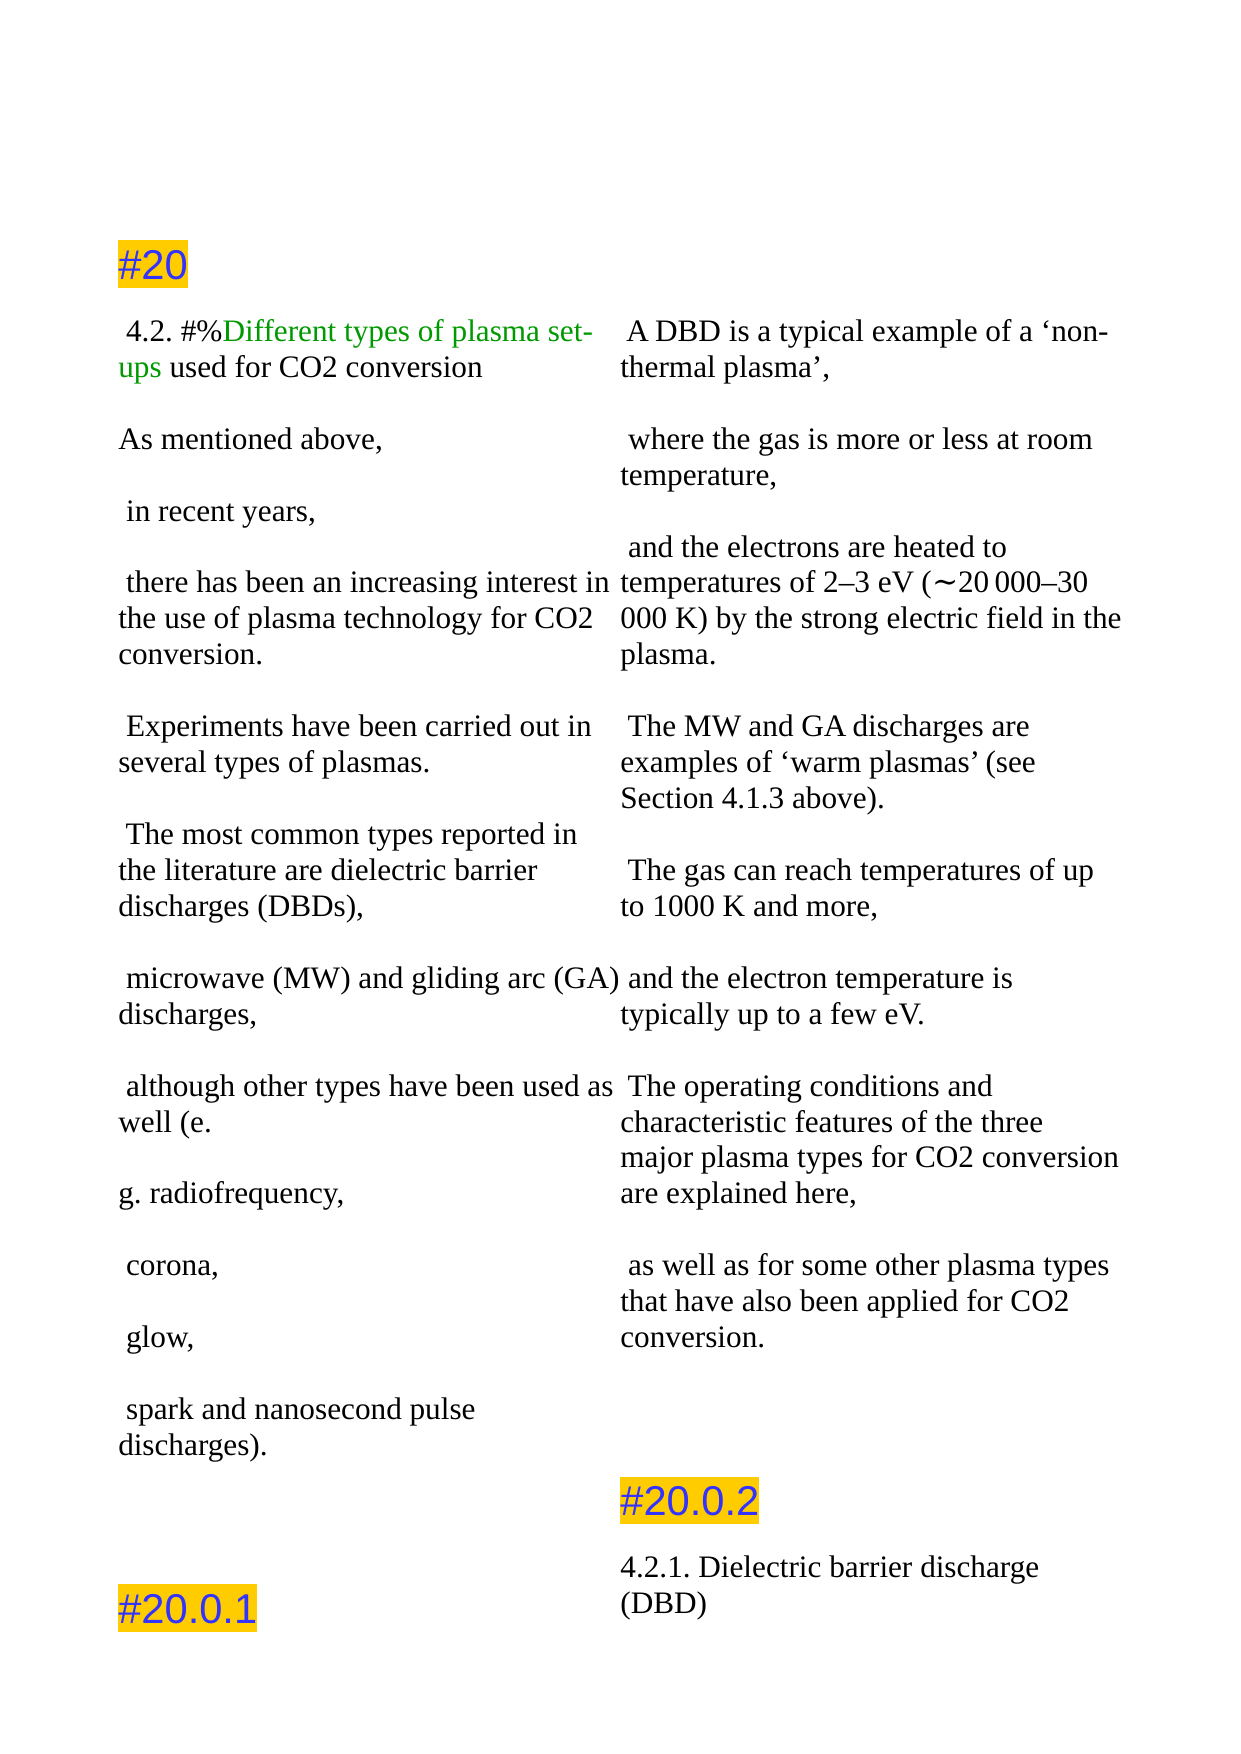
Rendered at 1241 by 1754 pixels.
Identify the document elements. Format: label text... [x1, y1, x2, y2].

text as well as for some other plasma types that have also been applied for CO2 conversion. [620, 1247, 1122, 1354]
text As mentioned above, [118, 420, 620, 456]
text #20 [118, 240, 1122, 288]
text A DBD is a typical example of a ‘non-thermal plasma’, [620, 312, 1122, 384]
text where the gas is more or less at room temperature, [620, 420, 1122, 492]
text corona, [118, 1247, 620, 1282]
text and the electrons are heated to temperatures of 2–3 eV (∼20 000–30 000 K) by the strong electric field in the plasma. [620, 528, 1122, 672]
text Experiments have been carried out in several types of plasmas. [118, 707, 620, 779]
text The gas can reach temperatures of up to 1000 K and more, [620, 851, 1122, 923]
text microwave (MW) and gliding arc (GA) discharges, [118, 959, 620, 1031]
text #20.0.2 [620, 1477, 1122, 1524]
text 4.2.1. Dielectric barrier discharge (DBD) [620, 1548, 1122, 1620]
text although other types have been used as well (e. [118, 1067, 620, 1139]
text g. radiofrequency, [118, 1175, 620, 1211]
text spark and nanosecond pulse discharges). [118, 1390, 620, 1462]
text 4.2. #%Different types of plasma set-ups used for CO2 conversion [118, 312, 620, 384]
text The MW and GA discharges are examples of ‘warm plasmas’ (see Section 4.1.3 above). [620, 707, 1122, 815]
text The most common types reported in the literature are dielectric barrier discharges (DBDs), [118, 815, 620, 923]
text there has been an increasing interest in the use of plasma technology for CO2 conversion. [118, 564, 620, 672]
text glow, [118, 1318, 620, 1354]
text #20.0.1 [118, 1584, 620, 1632]
text The operating conditions and characteristic features of the three major plasma types for CO2 conversion are explained here, [620, 1067, 1122, 1211]
text in recent years, [118, 492, 620, 528]
text and the electron temperature is typically up to a few eV. [620, 959, 1122, 1031]
